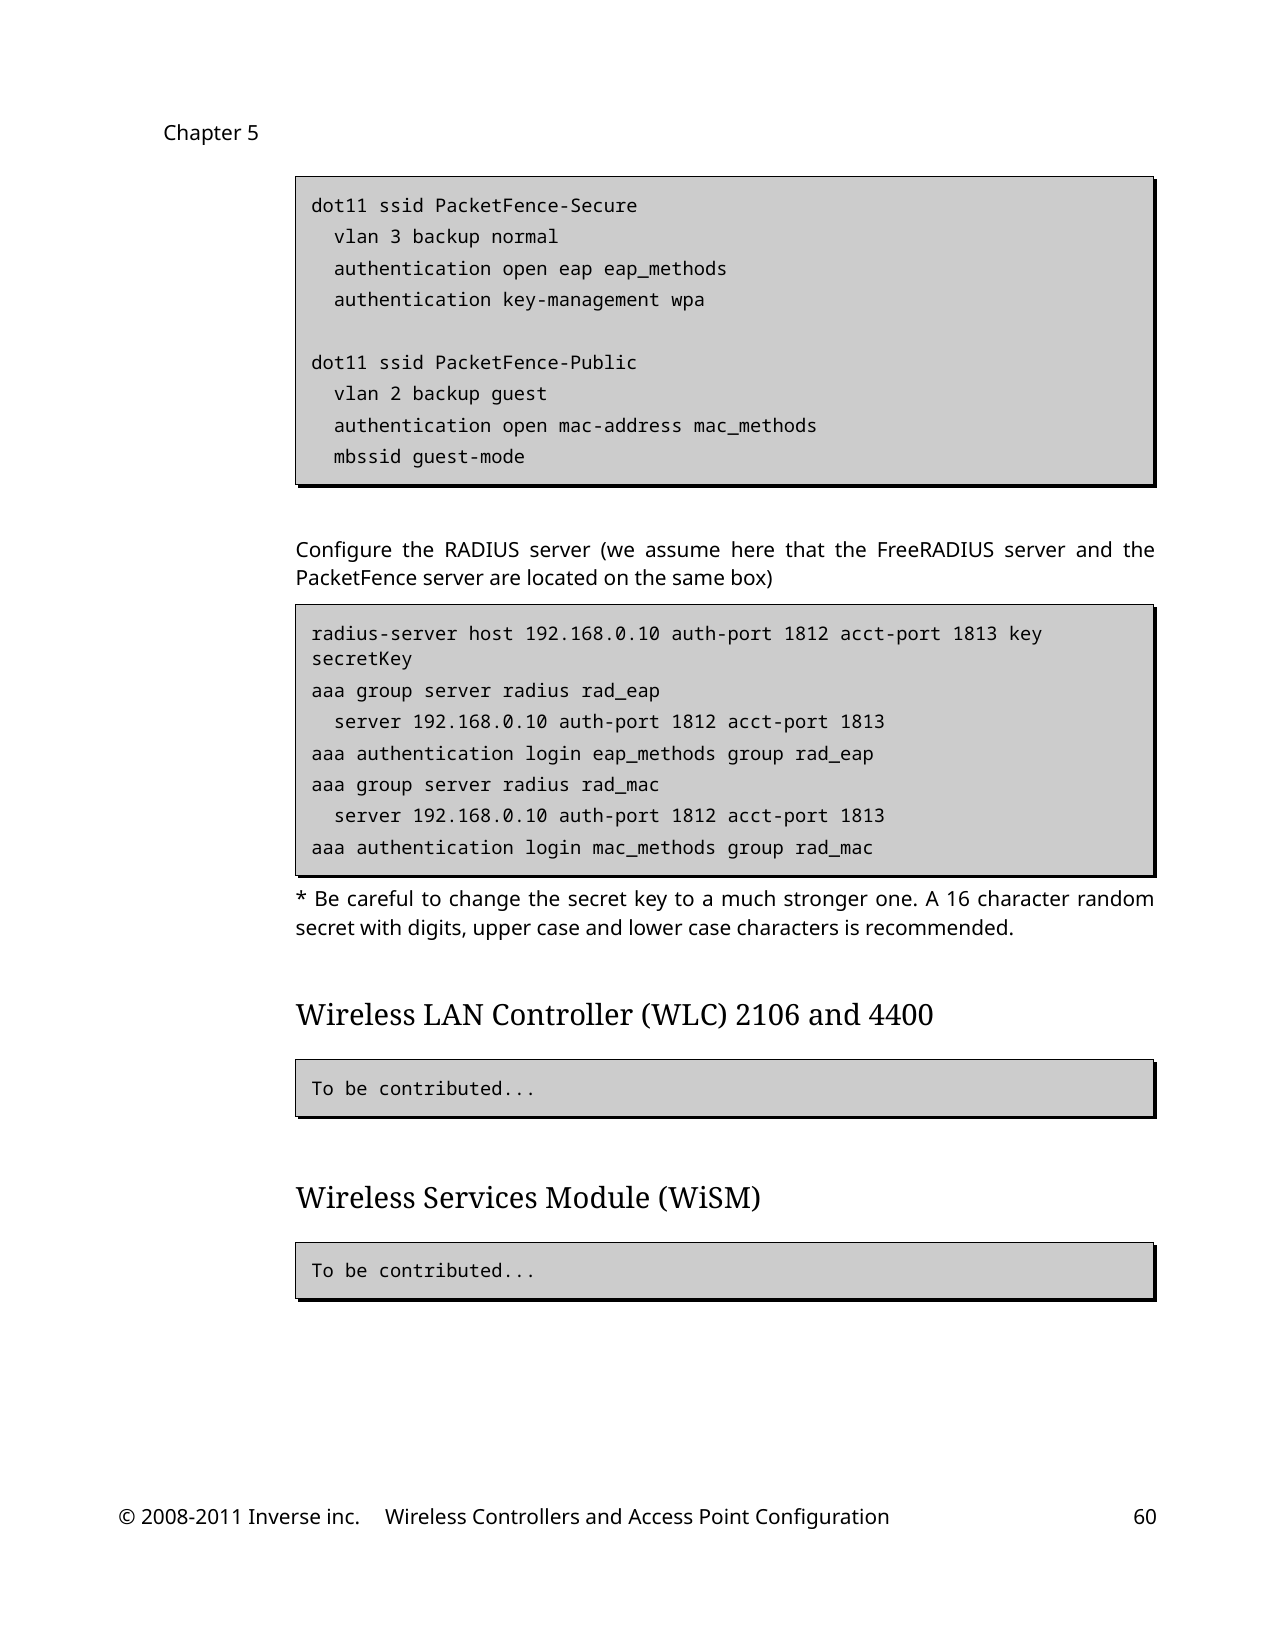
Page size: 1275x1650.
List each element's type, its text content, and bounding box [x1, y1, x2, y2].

text aaa group server radius rad_mac [296, 755, 1153, 787]
text aaa group server radius rad_eap [296, 661, 1153, 692]
text radius-server host 192.168.0.10 auth-port 1812 acct-port 1813 key secretKey [296, 605, 1153, 661]
text mbssid guest-mode [296, 428, 1153, 484]
subtitle Wireless LAN Controller (WLC) 2106 and 4400 [295, 995, 1157, 1034]
text * Be careful to change the secret key to a much stronger one. A 16 character random secret with digits, upper case and lower case characters is recommended. [295, 884, 1157, 941]
text dot11 ssid PacketFence-Public [296, 333, 1153, 365]
text authentication open eap eap_methods [296, 239, 1153, 270]
text server 192.168.0.10 auth-port 1812 acct-port 1813 [296, 787, 1153, 818]
text vlan 2 backup guest [296, 365, 1153, 396]
text server 192.168.0.10 auth-port 1812 acct-port 1813 [296, 692, 1153, 724]
text To be contributed... [296, 1243, 1153, 1298]
text To be contributed... [296, 1060, 1153, 1116]
subtitle Wireless Services Module (WiSM) [295, 1177, 1157, 1217]
text Configure the RADIUS server (we assume here that the FreeRADIUS server and the PacketFence server are located on the same box) [295, 535, 1157, 592]
text authentication key-management wpa [296, 270, 1153, 302]
text dot11 ssid PacketFence-Secure [296, 177, 1153, 207]
text authentication open mac-address mac_methods [296, 396, 1153, 428]
text vlan 3 backup normal [296, 207, 1153, 239]
text aaa authentication login eap_methods group rad_eap [296, 724, 1153, 755]
text aaa authentication login mac_methods group rad_mac [296, 818, 1153, 875]
